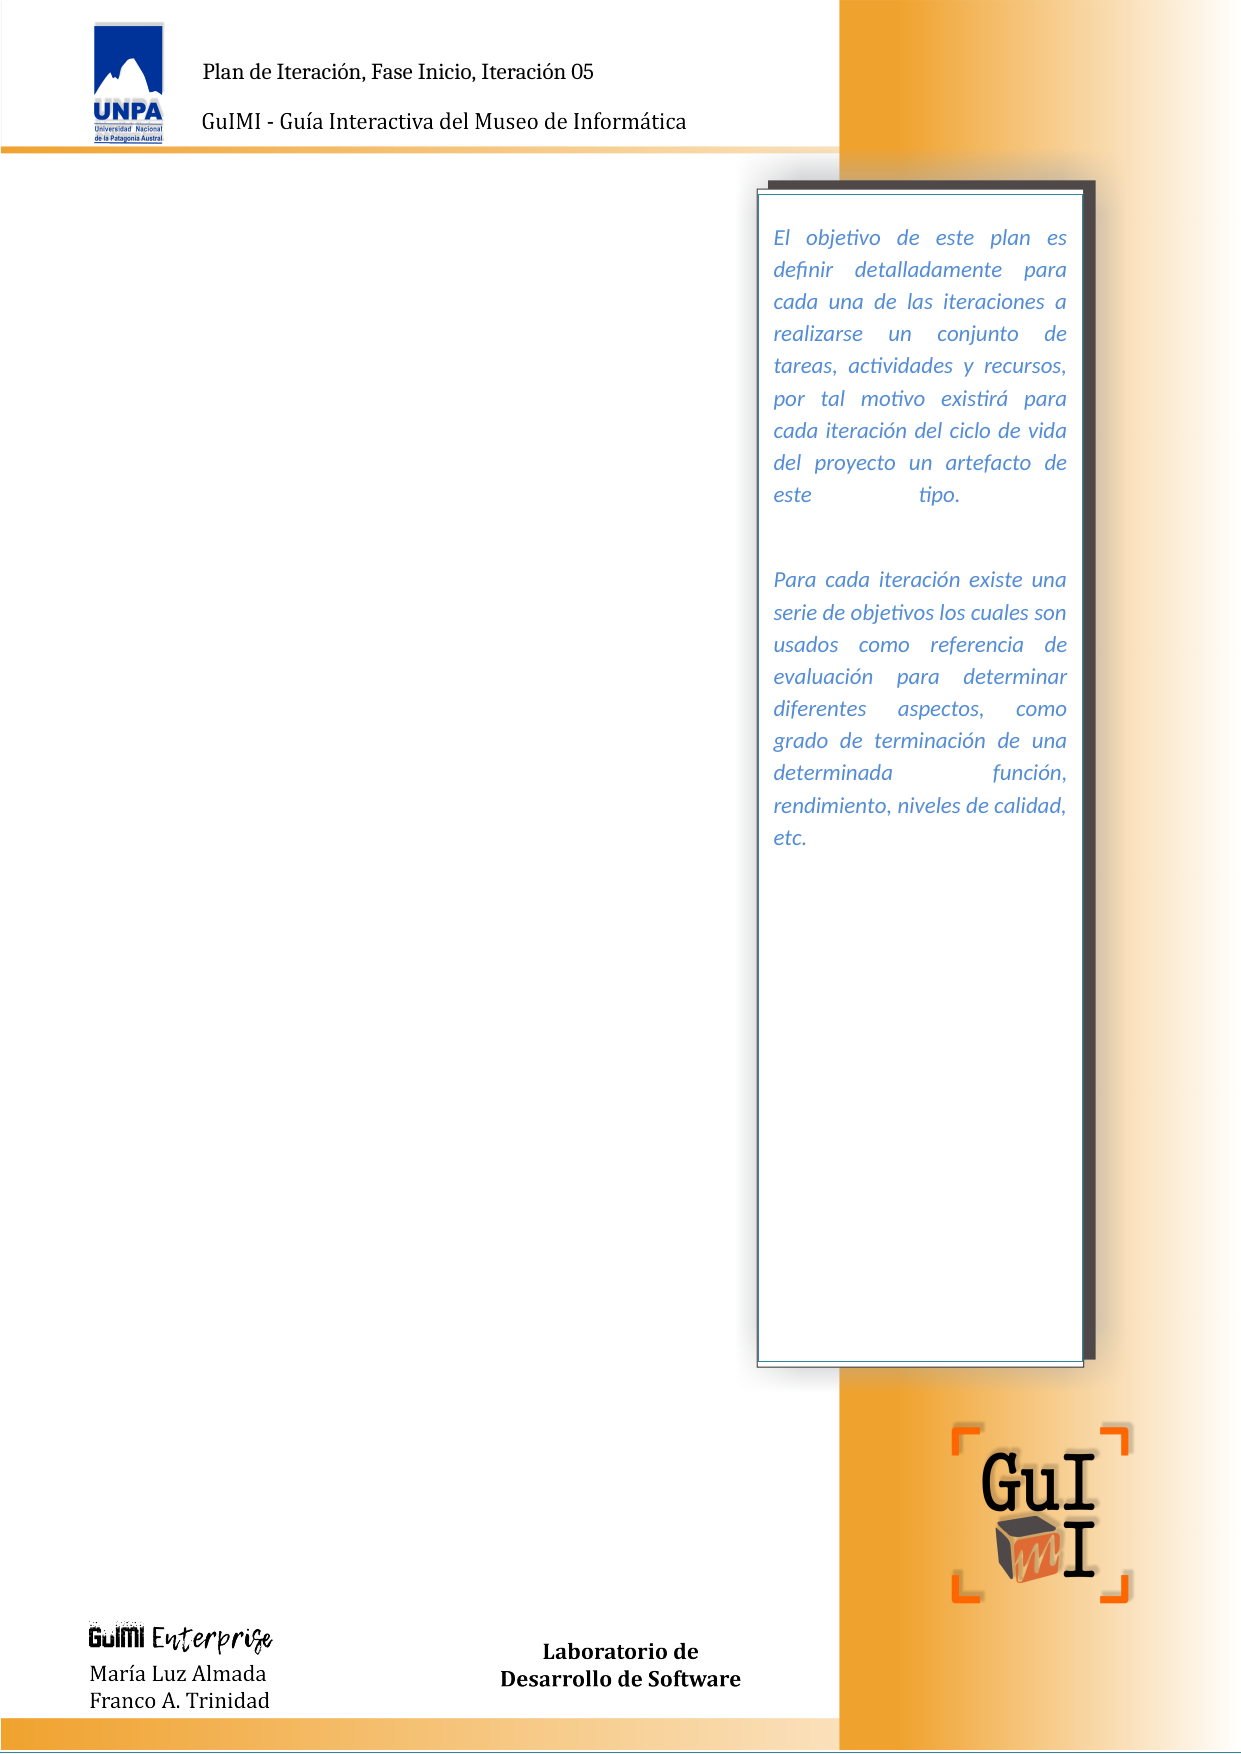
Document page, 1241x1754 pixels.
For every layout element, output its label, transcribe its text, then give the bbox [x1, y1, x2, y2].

text Para cada iteración existe una serie de objetivos los cuales son usados como referencia de evaluación para determinar diferentes aspectos, como grado de terminación de una determinada función, rendimiento, niveles de calidad, etc. [773, 565, 1067, 851]
picture [0, 0, 1241, 1750]
text El objetivo de este plan es definir detalladamente para cada una de las iteraciones a realizarse un conjunto de tareas, actividades y recursos, por tal motivo existirá para cada iteración del ciclo de vida del proyecto un artefacto de este tipo. [773, 223, 1067, 540]
